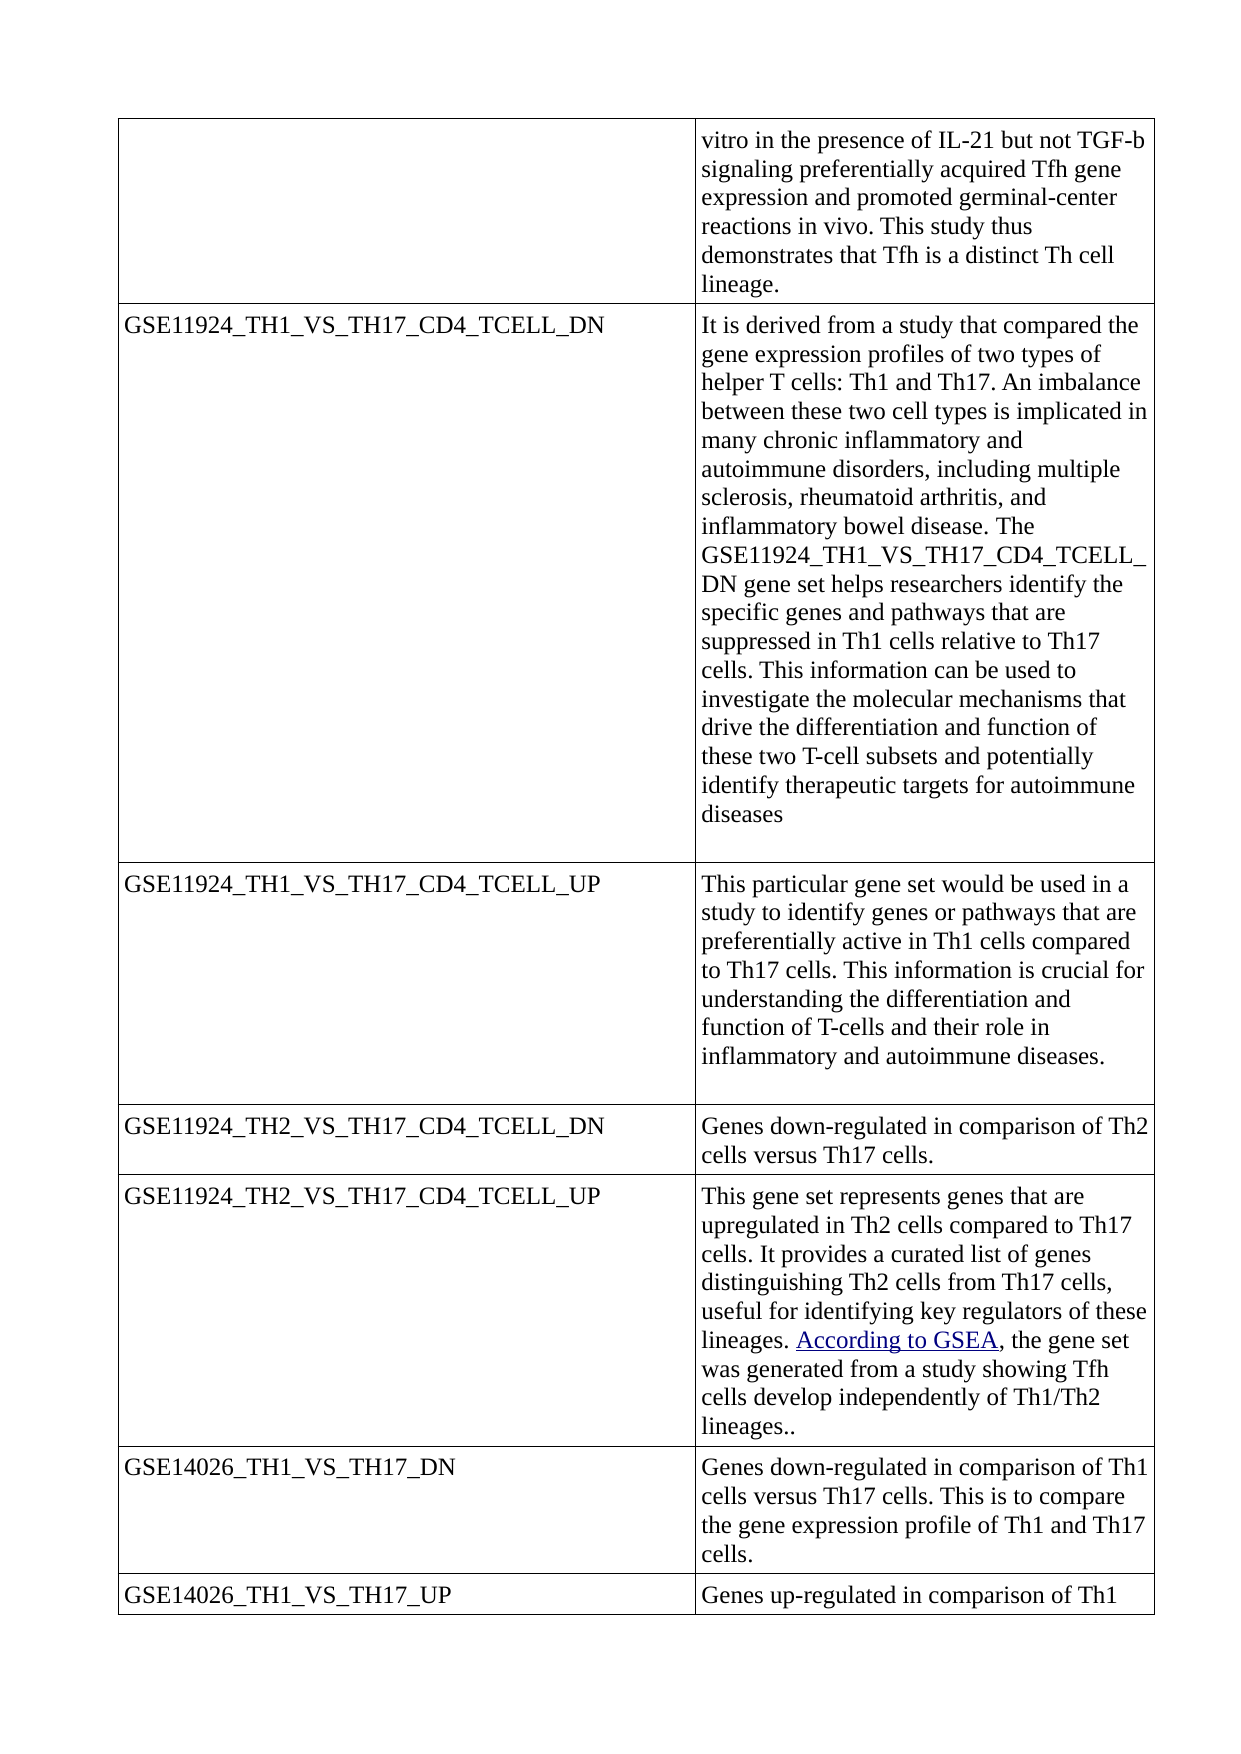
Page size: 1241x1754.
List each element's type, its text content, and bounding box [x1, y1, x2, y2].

table_cell Genes down-regulated in comparison of Th1 cells versus Th17 cells. This is to compare the gene expression profile of Th1 and Th17 cells. [696, 1447, 1154, 1573]
table_cell vitro in the presence of IL-21 but not TGF-b signaling preferentially acquired Tfh gene expression and promoted germinal-center reactions in vivo. This study thus demonstrates that Tfh is a distinct Th cell lineage. [696, 119, 1154, 303]
table_cell This gene set represents genes that are upregulated in Th2 cells compared to Th17 cells. It provides a curated list of genes distinguishing Th2 cells from Th17 cells, useful for identifying key regulators of these lineages. According to GSEA, the gene set was generated from a study showing Tfh cells develop independently of Th1/Th2 lineages.. [696, 1175, 1154, 1446]
table_cell GSE11924_TFH_VS_TH17_CD4_TCELL_UP [119, 119, 695, 303]
table_cell GSE11924_TH2_VS_TH17_CD4_TCELL_DN [119, 1105, 695, 1174]
table_cell Genes down-regulated in comparison of Th2 cells versus Th17 cells. [696, 1105, 1154, 1174]
table_cell GSE11924_TH1_VS_TH17_CD4_TCELL_UP [119, 863, 695, 1104]
table_cell GSE11924_TH2_VS_TH17_CD4_TCELL_UP [119, 1175, 695, 1446]
table_cell Genes up-regulated in comparison of Th1 [696, 1574, 1154, 1614]
table_cell GSE11924_TH1_VS_TH17_CD4_TCELL_DN [119, 304, 695, 862]
table_cell It is derived from a study that compared the gene expression profiles of two types of helper T cells: Th1 and Th17. An imbalance between these two cell types is implicated in many chronic inflammatory and autoimmune disorders, including multiple sclerosis, rheumatoid arthritis, and inflammatory bowel disease. The GSE11924_TH1_VS_TH17_CD4_TCELL_DN gene set helps researchers identify the specific genes and pathways that are suppressed in Th1 cells relative to Th17 cells. This information can be used to investigate the molecular mechanisms that drive the differentiation and function of these two T-cell subsets and potentially identify therapeutic targets for autoimmune diseases [696, 304, 1154, 862]
table_cell This particular gene set would be used in a study to identify genes or pathways that are preferentially active in Th1 cells compared to Th17 cells. This information is crucial for understanding the differentiation and function of T-cells and their role in inflammatory and autoimmune diseases. [696, 863, 1154, 1104]
table_cell GSE14026_TH1_VS_TH17_UP [119, 1574, 695, 1614]
table_cell GSE14026_TH1_VS_TH17_DN [119, 1447, 695, 1573]
